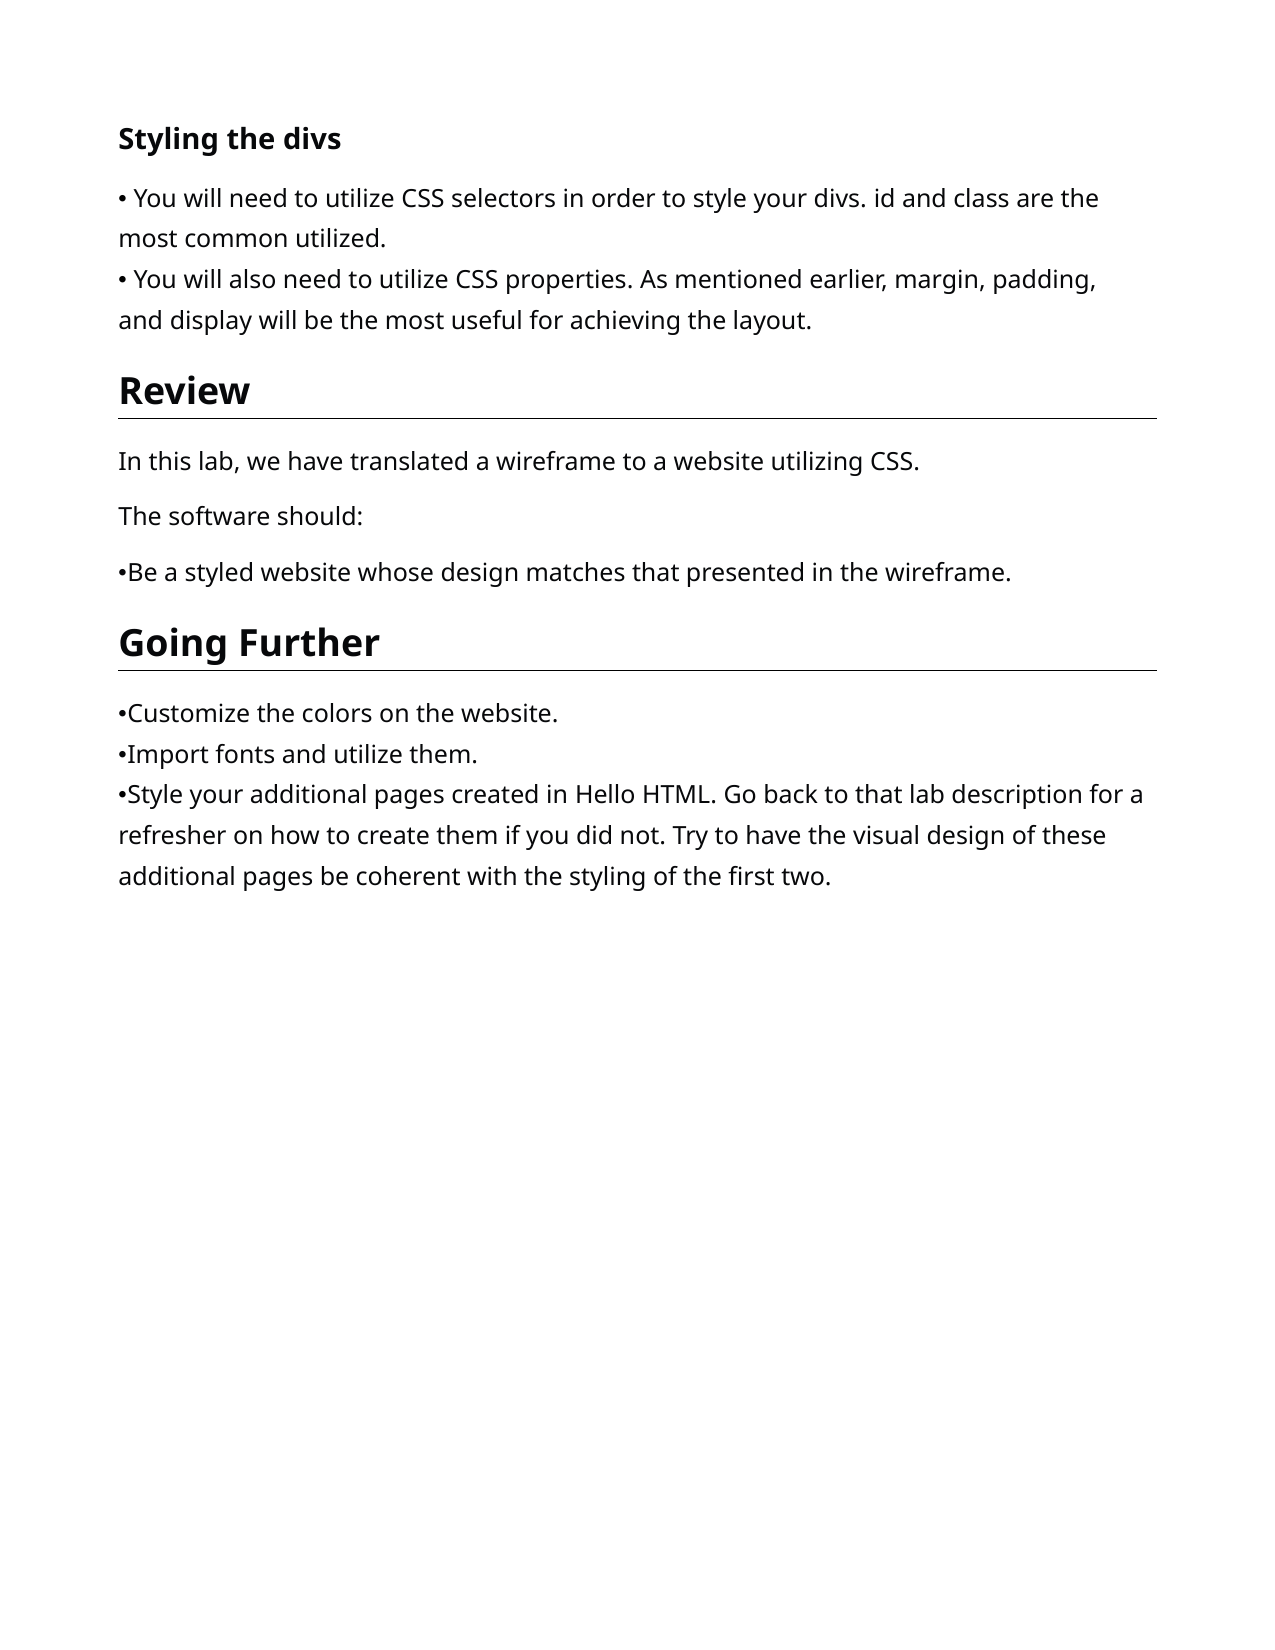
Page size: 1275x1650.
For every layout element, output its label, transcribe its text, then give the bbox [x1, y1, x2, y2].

list You will need to utilize CSS selectors in order to style your divs. id and class are the most common utilized. [118, 180, 1157, 255]
list Style your additional pages created in Hello HTML. Go back to that lab description for a refresher on how to create them if you did not. Try to have the visual design of these additional pages be coherent with the styling of the first two. [118, 777, 1157, 893]
list Be a styled website whose design matches that presented in the wireframe. [118, 554, 1157, 588]
list Import fonts and utilize them. [118, 736, 1157, 770]
text The software should: [118, 499, 1157, 533]
list Customize the colors on the website. [118, 695, 1157, 729]
subtitle Styling the divs [118, 118, 1157, 158]
text In this lab, we have translated a wireframe to a website utilizing CSS. [118, 444, 1157, 478]
subtitle Going Further [118, 616, 1157, 670]
list You will also need to utilize CSS properties. As mentioned earlier, margin, padding, and display will be the most useful for achieving the layout. [118, 262, 1157, 337]
subtitle Review [118, 364, 1157, 418]
